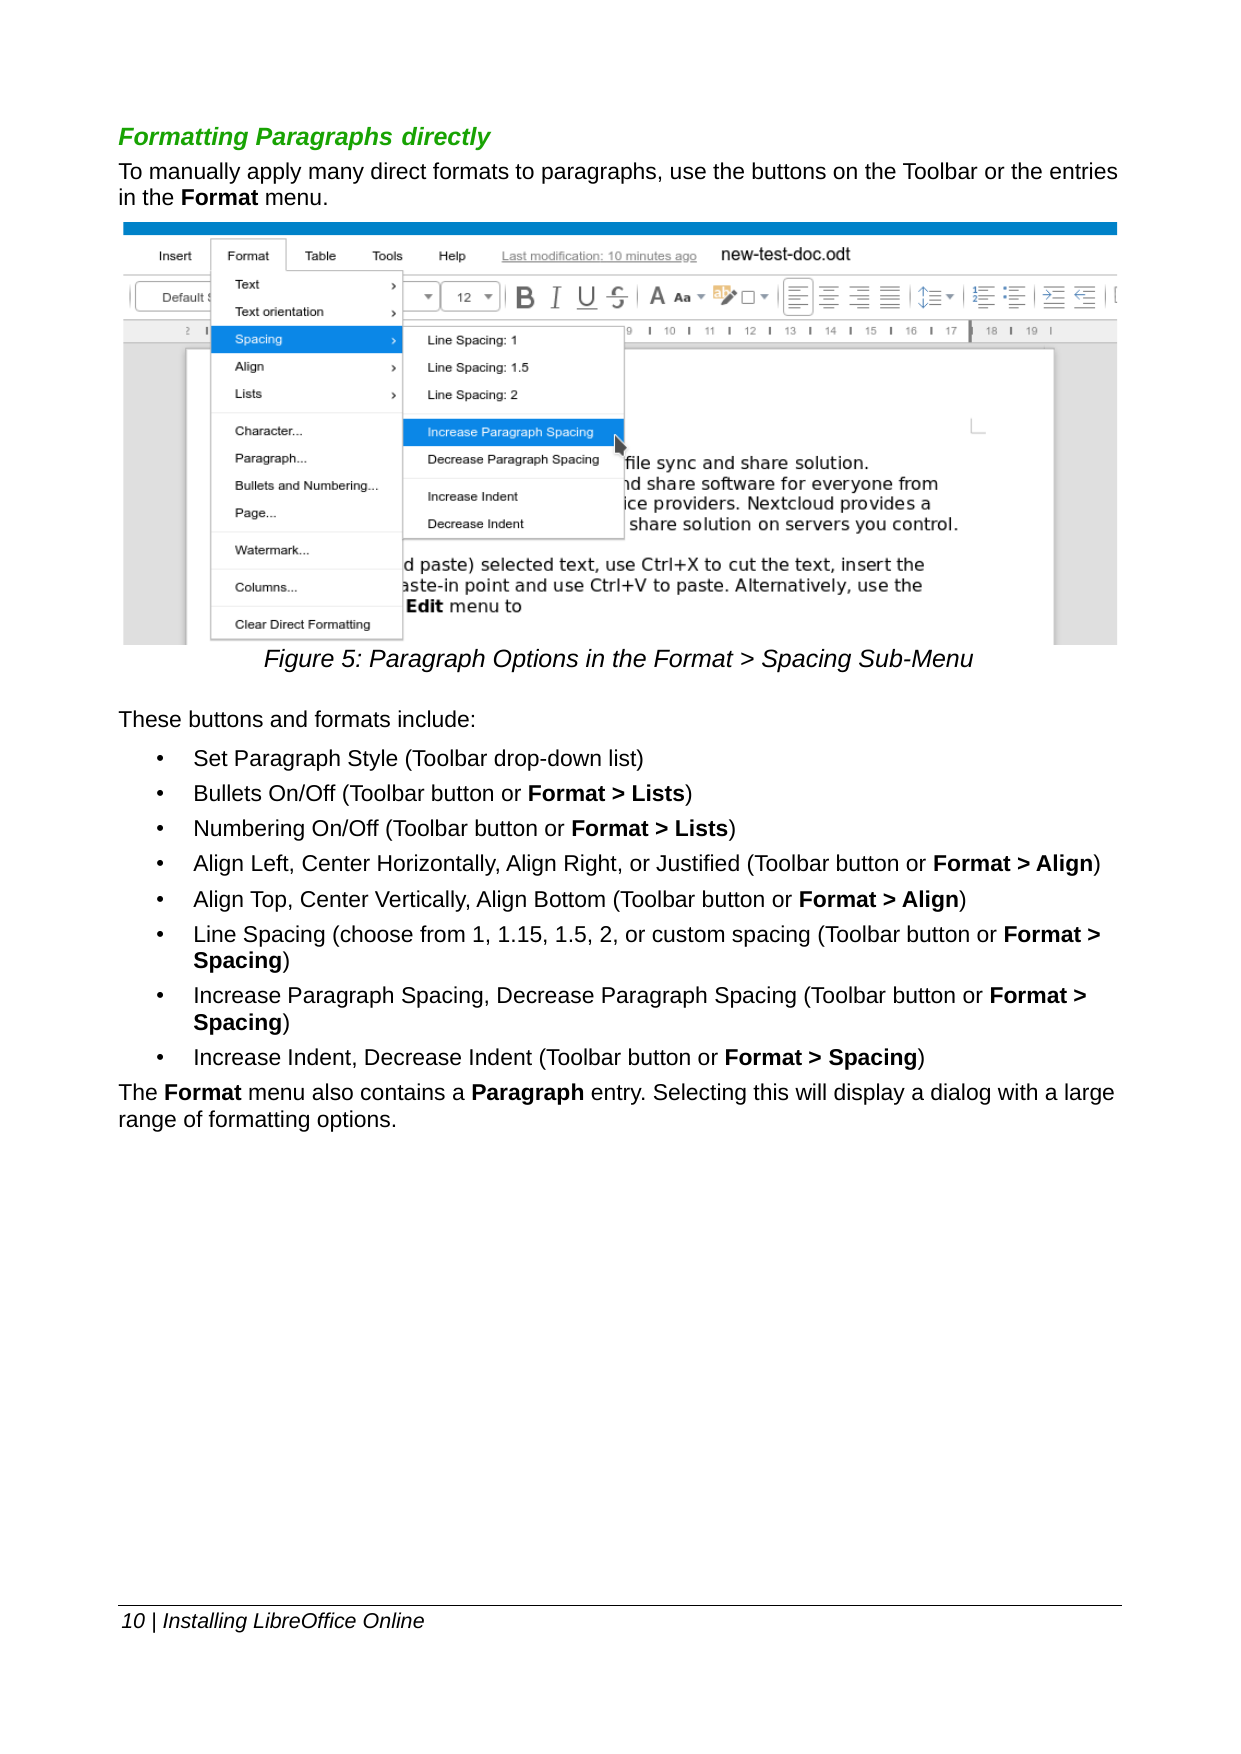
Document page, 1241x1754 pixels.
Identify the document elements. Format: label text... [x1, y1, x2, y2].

list Align Top, Center Vertically, Align Bottom (Toolbar button or Format > Align) [156, 886, 1122, 912]
text To manually apply many direct formats to paragraphs, use the buttons on the Toolbar or the entries in the Format menu. [118, 158, 1122, 210]
list Set Paragraph Style (Toolbar drop-down list) [156, 745, 1122, 771]
text These buttons and formats include: [118, 706, 1122, 732]
list The Format menu also contains a Paragraph entry. Selecting this will display a dialog with a large range of formatting options. [118, 1079, 1122, 1132]
list Numbering On/Off (Toolbar button or Format > Lists) [156, 815, 1122, 842]
subtitle Formatting Paragraphs directly [118, 118, 1122, 152]
list Align Left, Center Horizontally, Align Right, or Justified (Toolbar button or Format > Align) [156, 850, 1122, 877]
list Increase Indent, Decrease Indent (Toolbar button or Format > Spacing) [156, 1044, 1122, 1070]
list Line Spacing (choose from 1, 1.15, 1.5, 2, or custom spacing (Toolbar button or Format > Spacing) [156, 921, 1122, 973]
list Increase Paragraph Spacing, Decrease Paragraph Spacing (Toolbar button or Format > Spacing) [156, 982, 1122, 1035]
list Bullets On/Off (Toolbar button or Format > Lists) [156, 780, 1122, 806]
picture [123, 222, 1118, 645]
text Figure 5: Paragraph Options in the Format > Spacing Sub-Menu [118, 223, 1122, 673]
